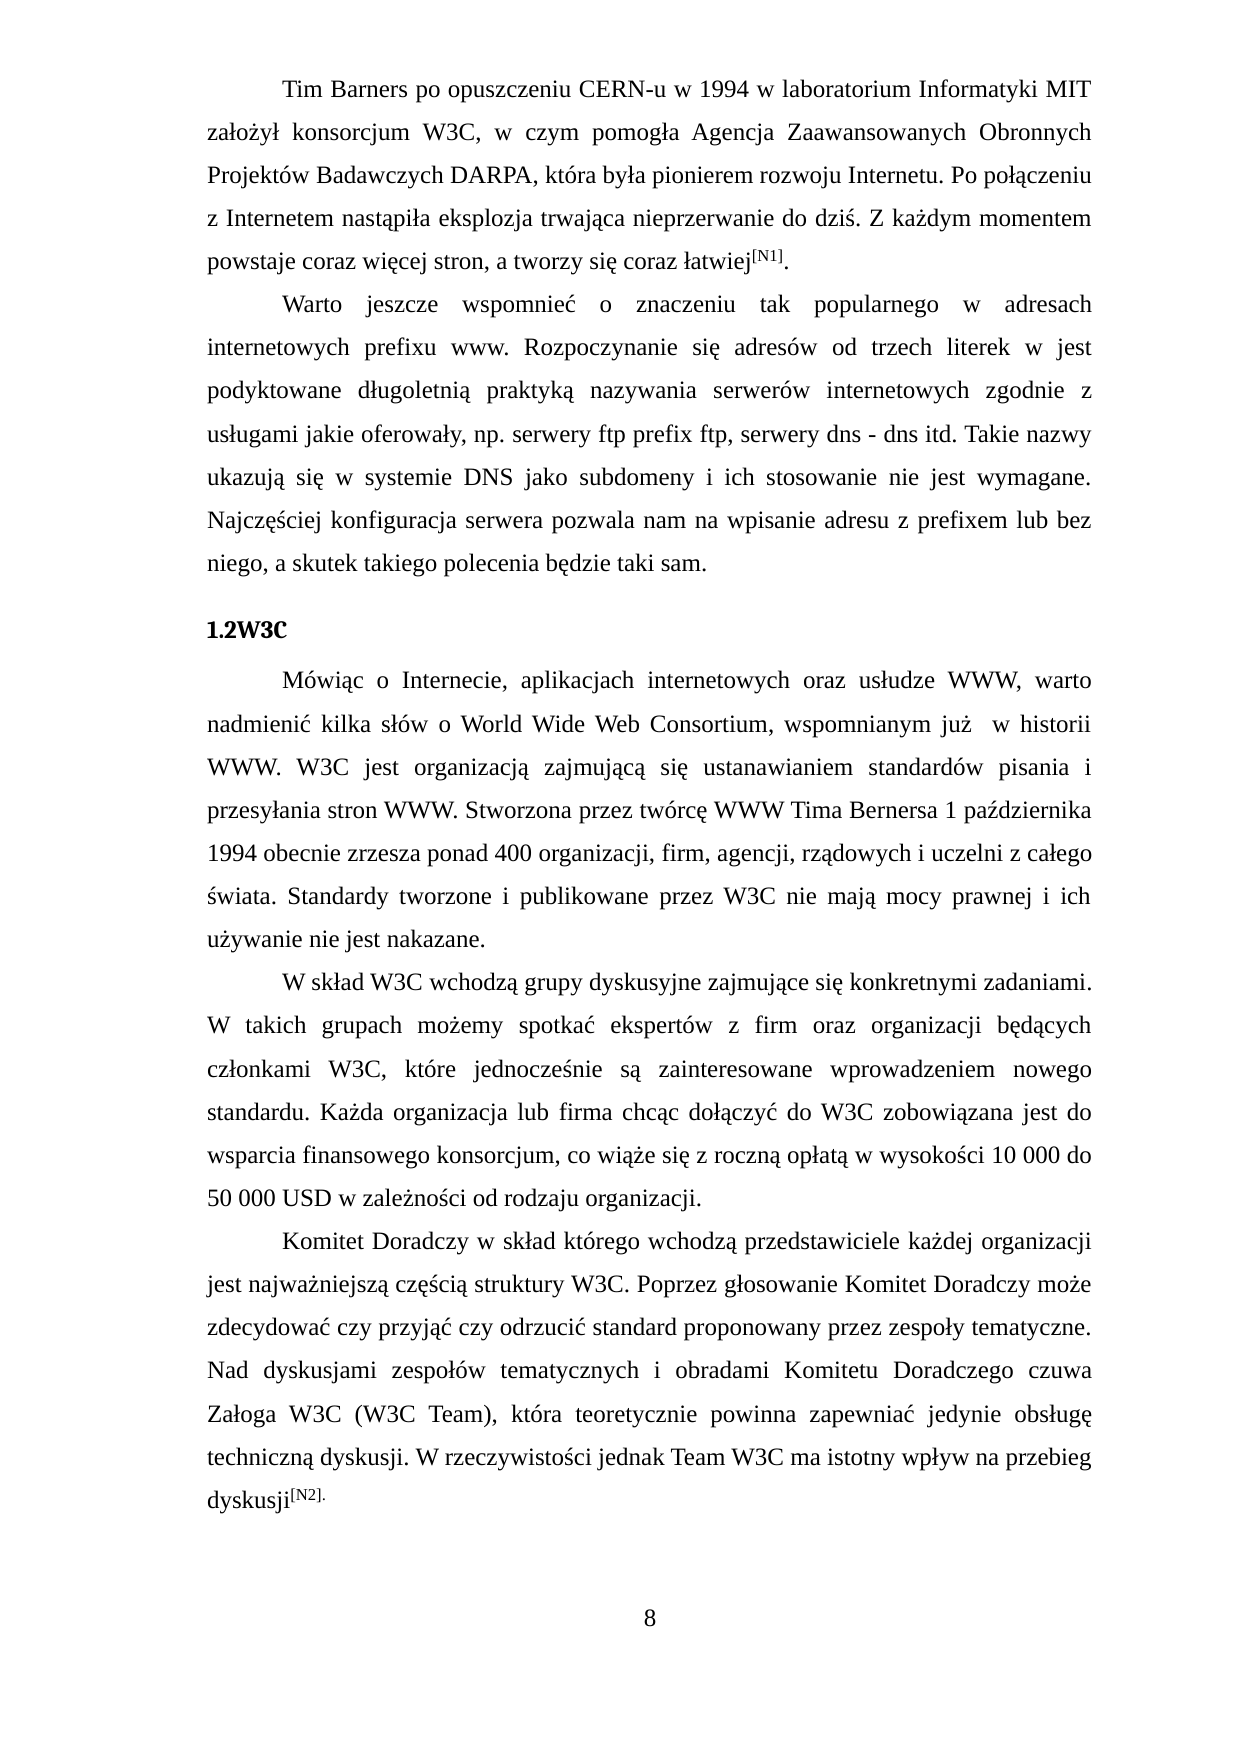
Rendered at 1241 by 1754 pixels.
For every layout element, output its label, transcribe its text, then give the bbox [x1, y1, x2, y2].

text W skład W3C wchodzą grupy dyskusyjne zajmujące się konkretnymi zadaniami. W takich grupach możemy spotkać ekspertów z firm oraz organizacji będących członkami W3C, które jednocześnie są zainteresowane wprowadzeniem nowego standardu. Każda organizacja lub firma chcąc dołączyć do W3C zobowiązana jest do wsparcia finansowego konsorcjum, co wiąże się z roczną opłatą w wysokości 10 000 do 50 000 USD w zależności od rodzaju organizacji. [207, 967, 1092, 1212]
text Tim Barners po opuszczeniu CERN-u w 1994 w laboratorium Informatyki MIT założył konsorcjum W3C, w czym pomogła Agencja Zaawansowanych Obronnych Projektów Badawczych DARPA, która była pionierem rozwoju Internetu. Po połączeniu z Internetem nastąpiła eksplozja trwająca nieprzerwanie do dziś. Z każdym momentem powstaje coraz więcej stron, a tworzy się coraz łatwiej[N1]. [207, 74, 1092, 275]
text Mówiąc o Internecie, aplikacjach internetowych oraz usłudze WWW, warto nadmienić kilka słów o World Wide Web Consortium, wspomnianym już w historii WWW. W3C jest organizacją zajmującą się ustanawianiem standardów pisania i przesyłania stron WWW. Stworzona przez twórcę WWW Tima Bernersa 1 października 1994 obecnie zrzesza ponad 400 organizacji, firm, agencji, rządowych i uczelni z całego świata. Standardy tworzone i publikowane przez W3C nie mają mocy prawnej i ich używanie nie jest nakazane. [207, 666, 1092, 953]
list W3C [207, 616, 1092, 645]
text Komitet Doradczy w skład którego wchodzą przedstawiciele każdej organizacji jest najważniejszą częścią struktury W3C. Poprzez głosowanie Komitet Doradczy może zdecydować czy przyjąć czy odrzucić standard proponowany przez zespoły tematyczne. Nad dyskusjami zespołów tematycznych i obradami Komitetu Doradczego czuwa Załoga W3C (W3C Team), która teoretycznie powinna zapewniać jedynie obsługę techniczną dyskusji. W rzeczywistości jednak Team W3C ma istotny wpływ na przebieg dyskusji[N2]. [207, 1226, 1092, 1514]
text Warto jeszcze wspomnieć o znaczeniu tak popularnego w adresach internetowych prefixu www. Rozpoczynanie się adresów od trzech literek w jest podyktowane długoletnią praktyką nazywania serwerów internetowych zgodnie z usługami jakie oferowały, np. serwery ftp prefix ftp, serwery dns - dns itd. Takie nazwy ukazują się w systemie DNS jako subdomeny i ich stosowanie nie jest wymagane. Najczęściej konfiguracja serwera pozwala nam na wpisanie adresu z prefixem lub bez niego, a skutek takiego polecenia będzie taki sam. [207, 289, 1092, 577]
